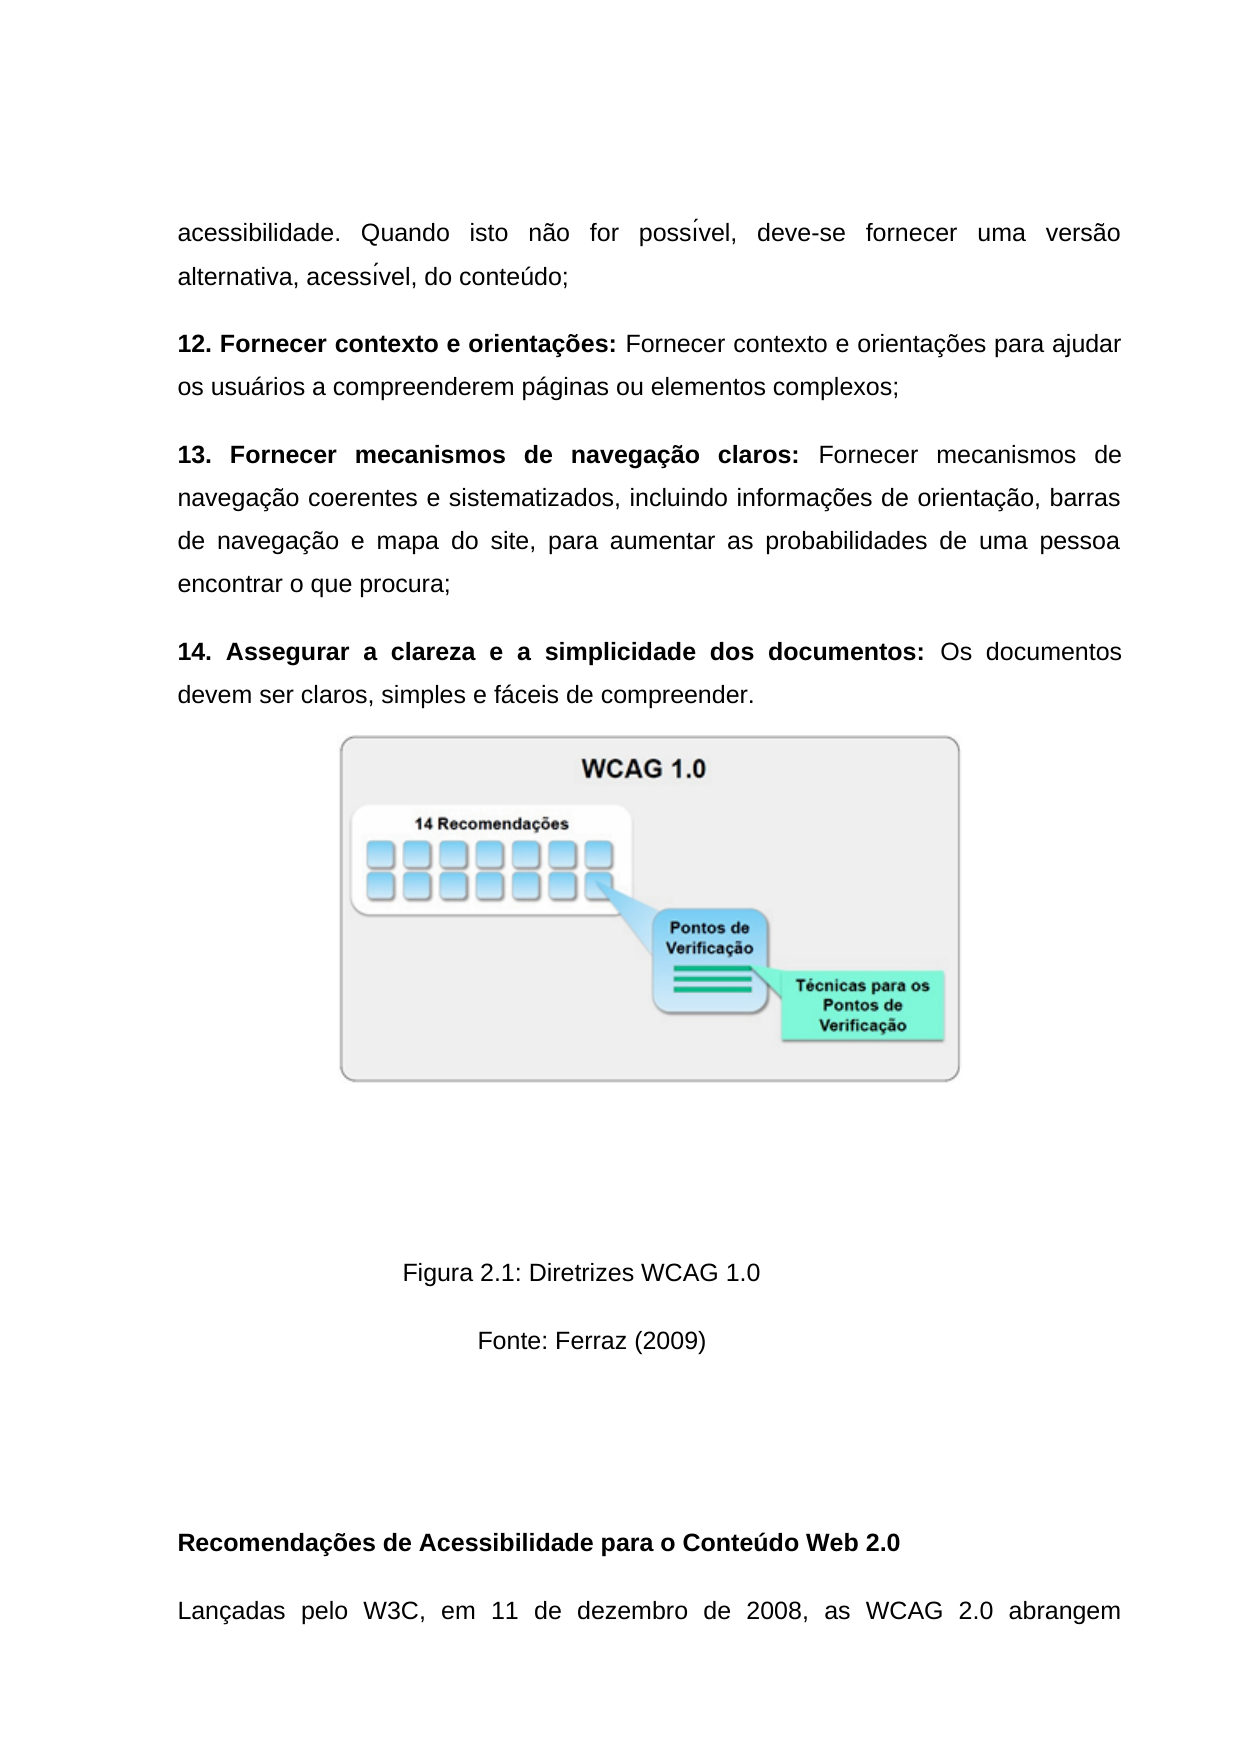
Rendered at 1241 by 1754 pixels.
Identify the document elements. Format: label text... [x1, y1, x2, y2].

text 14. Assegurar a clareza e a simplicidade dos documentos: Os documentos devem ser claros, simples e fáceis de compreender. [177, 637, 1122, 708]
text acessibilidade. Quando isto não for possı́vel, deve-se fornecer uma versão alternativa, acessı́vel, do conteúdo; [177, 218, 1122, 290]
text 12. Fornecer contexto e orientações: Fornecer contexto e orientações para ajudar os usuários a compreenderem páginas ou elementos complexos; [177, 329, 1122, 401]
picture [337, 734, 963, 1084]
text Figura 2.1: Diretrizes WCAG 1.0 [177, 1258, 1122, 1287]
text Lançadas pelo W3C, em 11 de dezembro de 2008, as WCAG 2.0 abrangem [177, 1596, 1122, 1625]
text Recomendações de Acessibilidade para o Conteúdo Web 2.0 [177, 1528, 1122, 1557]
text Fonte: Ferraz (2009) [177, 1326, 1122, 1355]
text 13. Fornecer mecanismos de navegação claros: Fornecer mecanismos de navegação coerentes e sistematizados, incluindo informações de orientação, barras de navegação e mapa do site, para aumentar as probabilidades de uma pessoa encontrar o que procura; [177, 440, 1122, 598]
